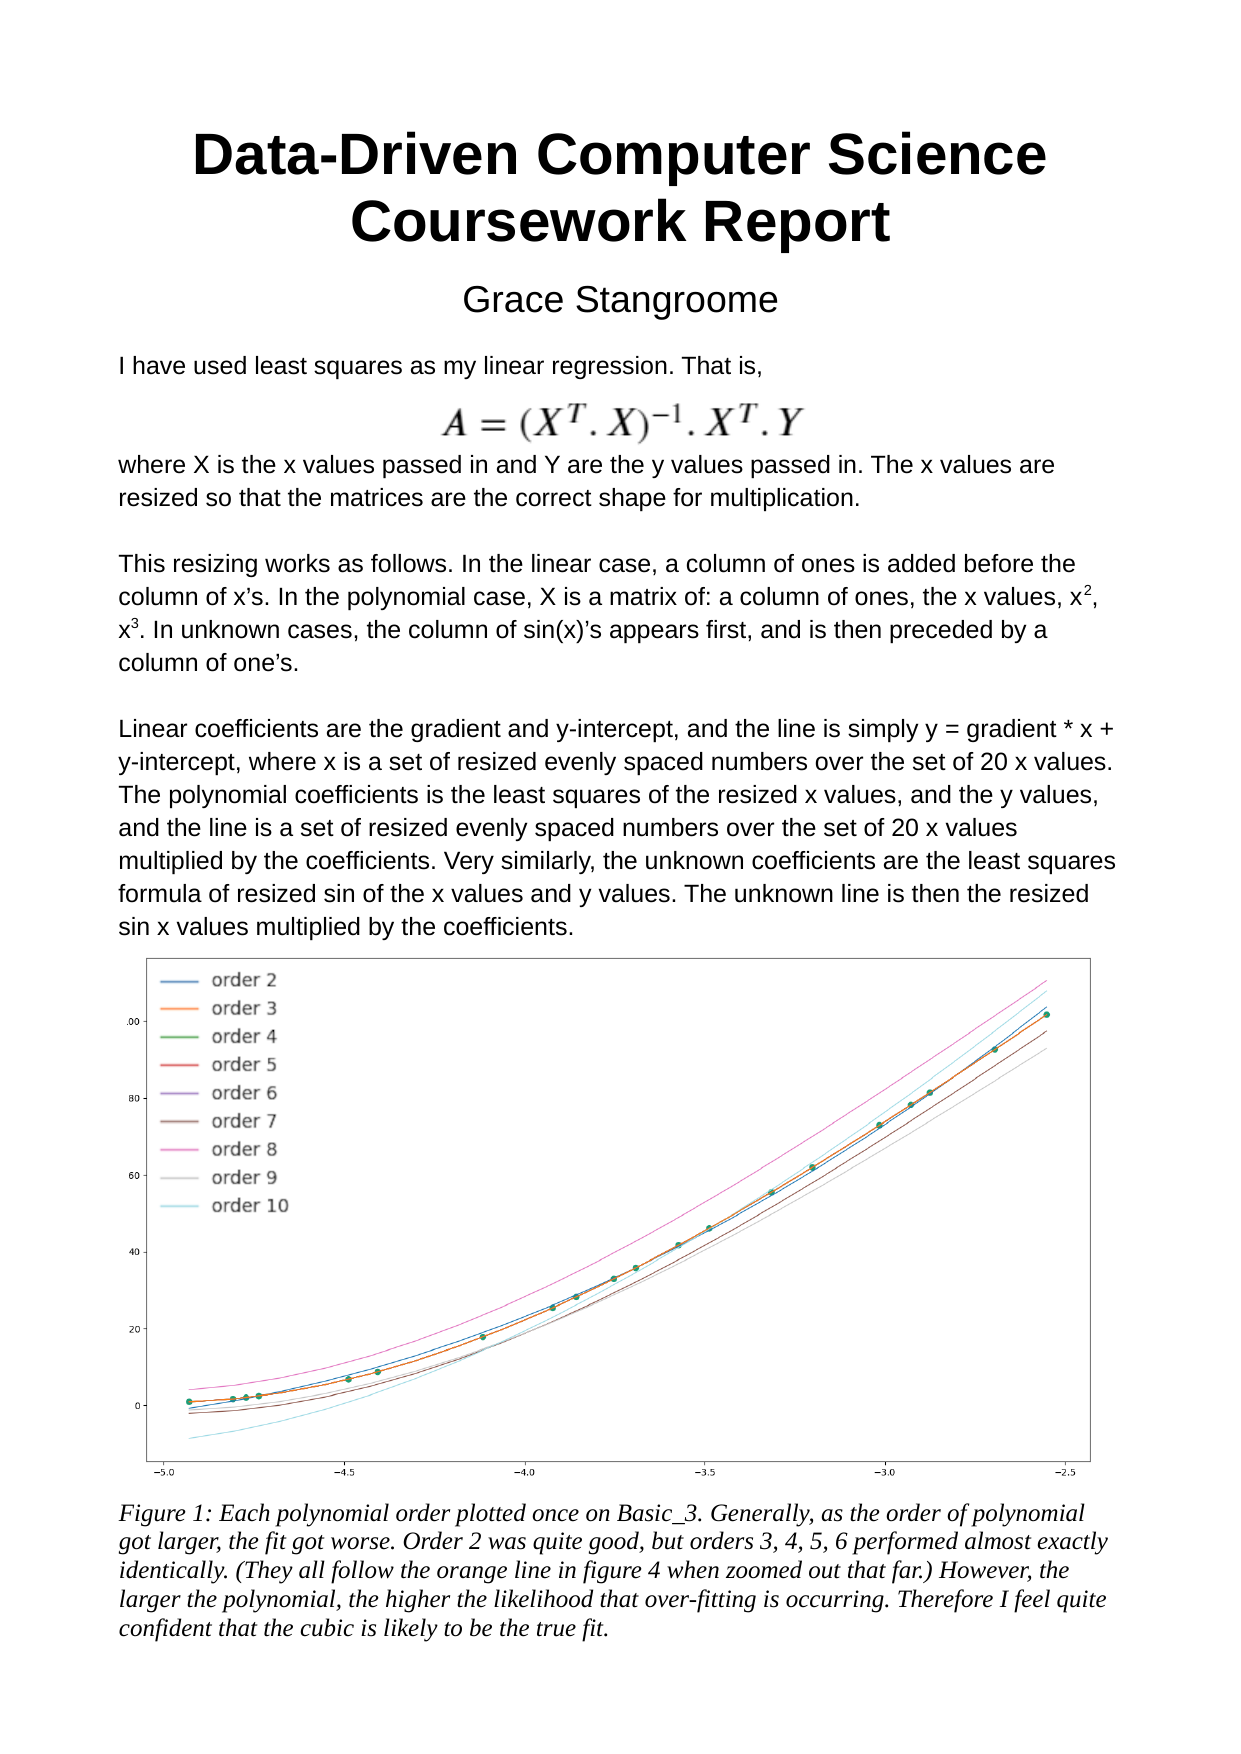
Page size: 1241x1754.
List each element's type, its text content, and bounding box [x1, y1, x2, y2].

text [119, 1485, 1123, 1498]
text where X is the x values passed in and Y are the y values passed in. The x values are resized so that the matrices are the correct shape for multiplication. [118, 450, 1123, 512]
text Linear coefficients are the gradient and y-intercept, and the line is simply y = gradient * x + y-intercept, where x is a set of resized evenly spaced numbers over the set of 20 x values. The polynomial coefficients is the least squares of the resized x values, and the y values, and the line is a set of resized evenly spaced numbers over the set of 20 x values multiplied by the coefficients. Very similarly, the unknown coefficients are the least squares formula of resized sin of the x values and y values. The unknown line is then the resized sin x values multiplied by the coefficients. [118, 714, 1123, 941]
text This resizing works as follows. In the linear case, a column of ones is added before the column of x’s. In the polynomial case, X is a matrix of: a column of ones, the x values, x2, x3. In unknown cases, the column of sin(x)’s appears first, and is then preceded by a column of one’s. [118, 549, 1123, 677]
title Data-Driven Computer Science [118, 119, 1123, 186]
picture [118, 942, 1104, 1486]
text [119, 1641, 1123, 1662]
text Figure 1: Each polynomial order plotted once on Basic_3. Generally, as the order of polynomial got larger, the fit got worse. Order 2 was quite good, but orders 3, 4, 5, 6 performed almost exactly identically. (They all follow the orange line in figure 4 when zoomed out that far.) However, the larger the polynomial, the higher the likelihood that over-fitting is occurring. Therefore I feel quite confident that the cubic is likely to be the true fit. [119, 1498, 1123, 1641]
subtitle Grace Stangroome [118, 278, 1123, 321]
title Coursework Report [118, 186, 1123, 253]
picture [433, 384, 808, 450]
text I have used least squares as my linear regression. That is, [118, 351, 1123, 380]
